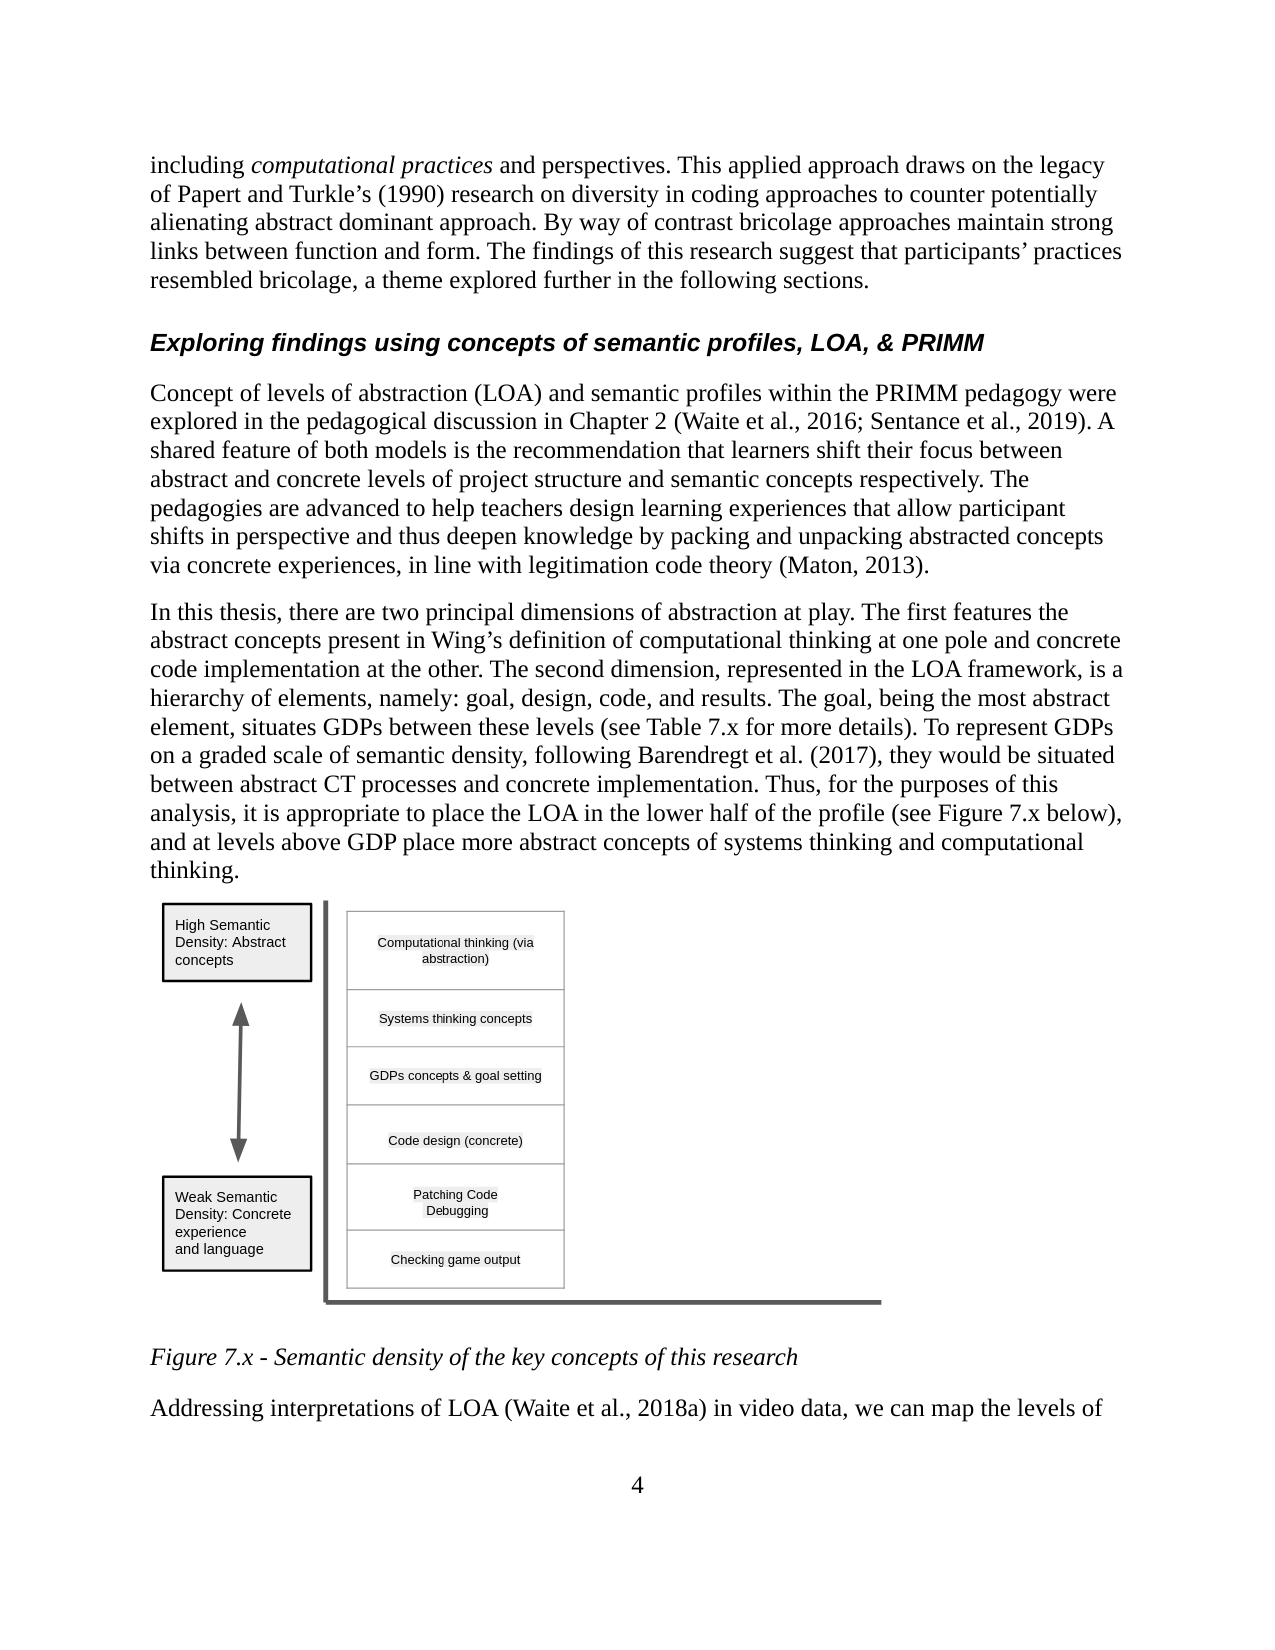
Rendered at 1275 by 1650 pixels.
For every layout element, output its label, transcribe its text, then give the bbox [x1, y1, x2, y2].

text including computational practices and perspectives. This applied approach draws on the legacy of Papert and Turkle’s (1990) research on diversity in coding approaches to counter potentially alienating abstract dominant approach. By way of contrast bricolage approaches maintain strong links between function and form. The findings of this research suggest that participants’ practices resembled bricolage, a theme explored further in the following sections. [150, 150, 1125, 294]
text Concept of levels of abstraction (LOA) and semantic profiles within the PRIMM pedagogy were explored in the pedagogical discussion in Chapter 2 (Waite et al., 2016; Sentance et al., 2019). A shared feature of both models is the recommendation that learners shift their focus between abstract and concrete levels of project structure and semantic concepts respectively. The pedagogies are advanced to help teachers design learning experiences that allow participant shifts in perspective and thus deepen knowledge by packing and unpacking abstracted concepts via concrete experiences, in line with legitimation code theory (Maton, 2013). [150, 378, 1125, 579]
text Figure 7.x - Semantic density of the key concepts of this research [150, 1342, 1125, 1371]
text Addressing interpretations of LOA (Waite et al., 2018a) in video data, we can map the levels of [150, 1393, 1125, 1421]
picture [150, 893, 882, 1330]
subtitle Exploring findings using concepts of semantic profiles, LOA, & PRIMM [150, 328, 1125, 356]
text In this thesis, there are two principal dimensions of abstraction at play. The first features the abstract concepts present in Wing’s definition of computational thinking at one pole and concrete code implementation at the other. The second dimension, represented in the LOA framework, is a hierarchy of elements, namely: goal, design, code, and results. The goal, being the most abstract element, situates GDPs between these levels (see Table 7.x for more details). To represent GDPs on a graded scale of semantic density, following Barendregt et al. (2017), they would be situated between abstract CT processes and concrete implementation. Thus, for the purposes of this analysis, it is appropriate to place the LOA in the lower half of the profile (see Figure 7.x below), and at levels above GDP place more abstract concepts of systems thinking and computational thinking. [150, 597, 1125, 884]
